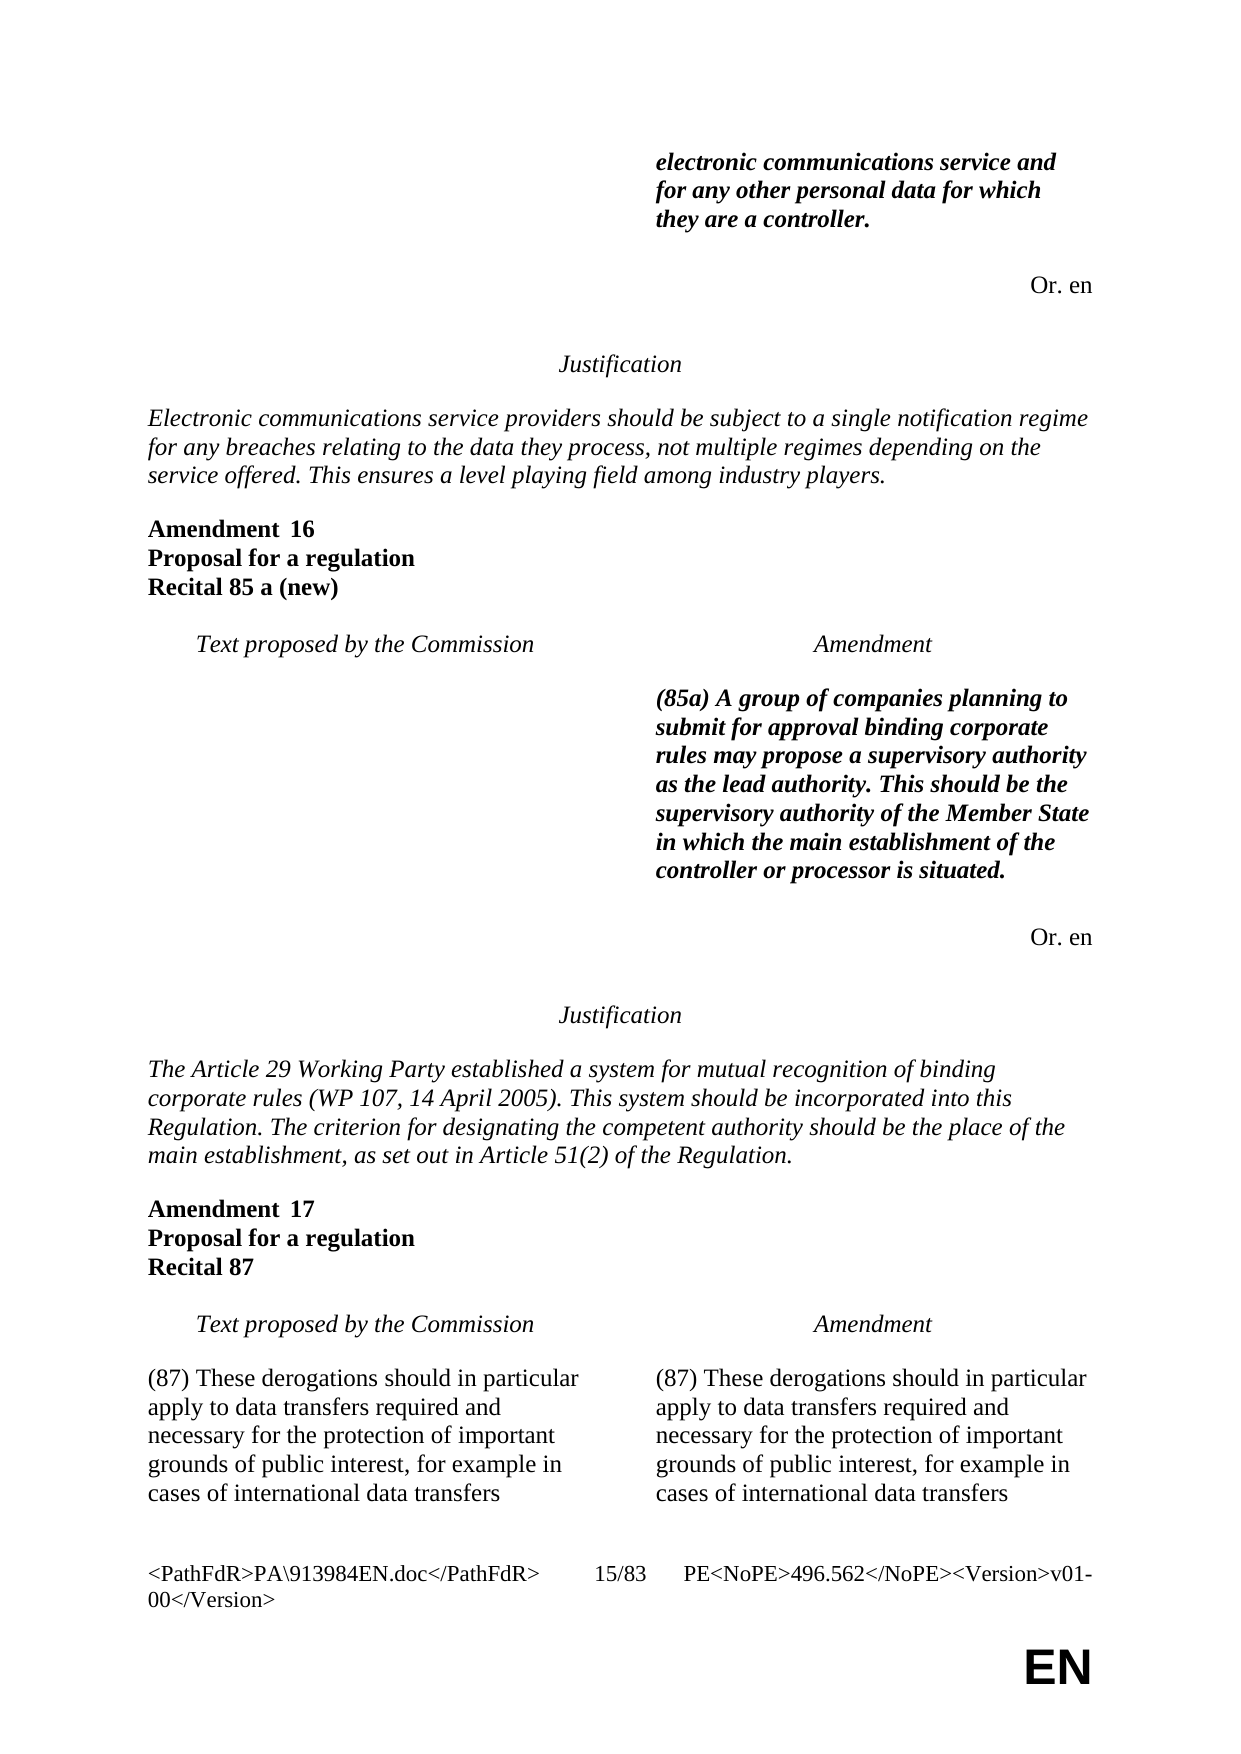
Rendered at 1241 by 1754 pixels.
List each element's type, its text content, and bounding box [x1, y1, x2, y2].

table_cell Amendment [620, 629, 1128, 683]
text The Article 29 Working Party established a system for mutual recognition of binding corporate rules (WP 107, 14 April 2005). This system should be incorporated into this Regulation. The criterion for designating the competent authority should be the place of the main establishment, as set out in Article 51(2) of the Regulation. [148, 1054, 1092, 1169]
table_cell [112, 147, 620, 246]
text Electronic communications service providers should be subject to a single notification regime for any breaches relating to the data they process, not multiple regimes depending on the service offered. This ensures a level playing field among industry players. [148, 403, 1092, 489]
text <Amend>Amendment <NumAm>16</NumAm> [148, 514, 1092, 543]
text <Amend>Amendment <NumAm>17</NumAm> [148, 1194, 1092, 1223]
text Or. <Original>{EN}en</Original> [148, 922, 1092, 951]
table_cell Text proposed by the Commission [112, 629, 620, 683]
table_cell (87) These derogations should in particular apply to data transfers required and necessary for the protection of important grounds of public interest, for example in cases of international data transfers [620, 1363, 1128, 1507]
table_cell (85a) A group of companies planning to submit for approval binding corporate rules may propose a supervisory authority as the lead authority. This should be the supervisory authority of the Member State in which the main establishment of the controller or processor is situated. [620, 683, 1128, 897]
table_header [112, 601, 1128, 629]
text <Article>Recital 85 a (new)</Article> [148, 572, 1092, 601]
table_cell [112, 683, 620, 897]
table_cell Amendment [620, 1309, 1128, 1363]
table_cell Text proposed by the Commission [112, 1309, 620, 1363]
title <TitreJust>Justification</TitreJust> [148, 1001, 1092, 1029]
title <TitreJust>Justification</TitreJust> [148, 349, 1092, 378]
table_header [112, 1281, 1128, 1309]
table_cell electronic communications service and for any other personal data for which they are a controller. [620, 147, 1128, 246]
text <Article>Recital 87</Article> [148, 1252, 1092, 1281]
text <DocAmend>Proposal for a regulation</DocAmend> [148, 1223, 1092, 1252]
text <DocAmend>Proposal for a regulation</DocAmend> [148, 543, 1092, 572]
table_cell (87) These derogations should in particular apply to data transfers required and necessary for the protection of important grounds of public interest, for example in cases of international data transfers [112, 1363, 620, 1507]
text Or. <Original>{EN}en</Original> [148, 271, 1092, 299]
